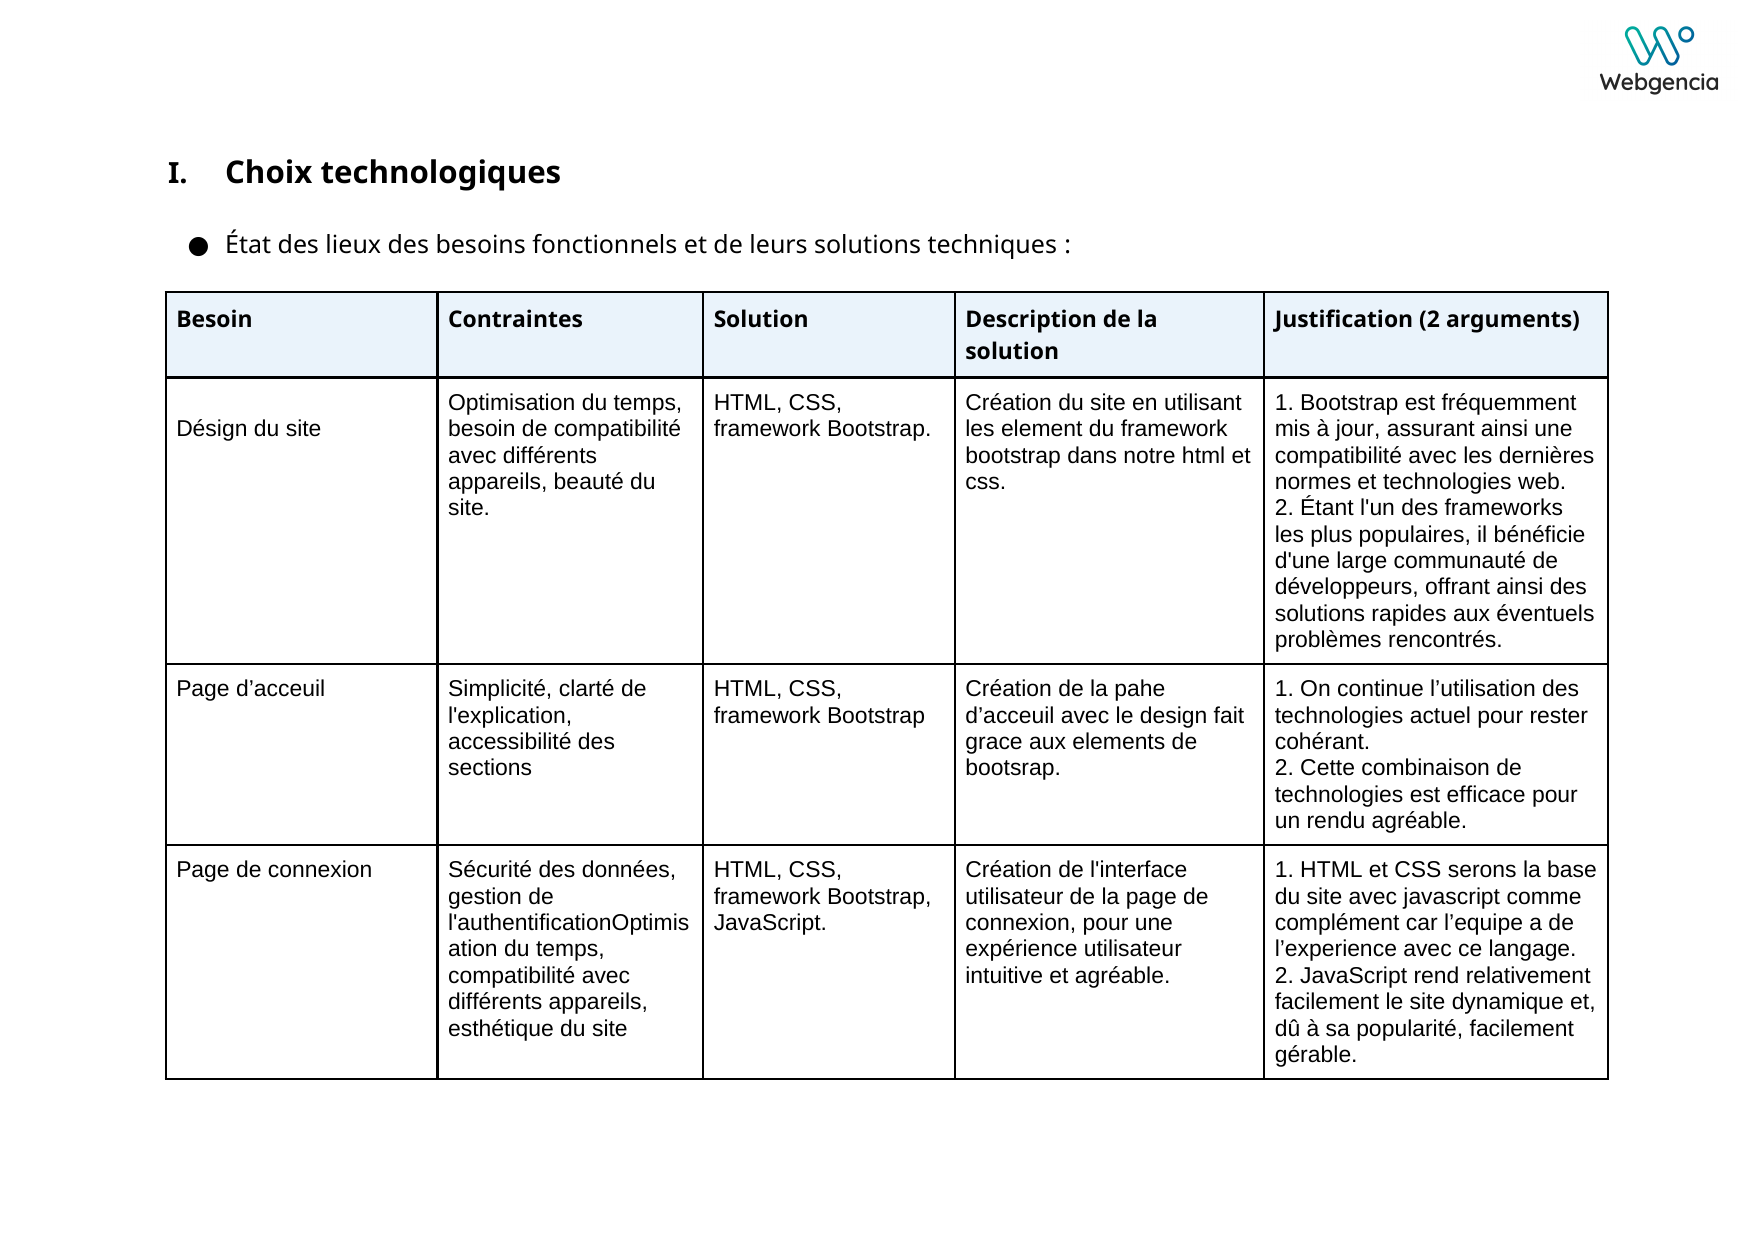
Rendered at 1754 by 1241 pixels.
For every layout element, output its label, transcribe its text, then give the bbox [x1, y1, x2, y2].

table_header Justification (2 arguments) [1265, 293, 1607, 376]
table_cell HTML, CSS, framework Bootstrap. [704, 379, 954, 663]
table_cell HTML, CSS, framework Bootstrap [704, 665, 954, 844]
table_cell Sécurité des données, gestion de l'authentificationOptimisation du temps, compatibilité avec différents appareils, esthétique du site [439, 846, 702, 1078]
picture [1580, 20, 1739, 101]
table_cell Page d’acceuil [167, 665, 436, 844]
table_cell HTML, CSS, framework Bootstrap, JavaScript. [704, 846, 954, 1078]
table_header Contraintes [439, 293, 702, 376]
table_cell Simplicité, clarté de l'explication, accessibilité des sections [439, 665, 702, 844]
table_header Besoin [167, 293, 436, 376]
table_cell Création de la pahe d’acceuil avec le design fait grace aux elements de bootsrap. [956, 665, 1263, 844]
table_cell Création de l'interface utilisateur de la page de connexion, pour une expérience utilisateur intuitive et agréable. [956, 846, 1263, 1078]
table_cell 1. Bootstrap est fréquemment mis à jour, assurant ainsi une compatibilité avec les dernières normes et technologies web. 2. Étant l'un des frameworks les plus populaires, il bénéficie d'une large communauté de développeurs, offrant ainsi des solutions rapides aux éventuels problèmes rencontrés. [1265, 379, 1607, 663]
list État des lieux des besoins fonctionnels et de leurs solutions techniques : [187, 227, 1604, 261]
table_header Solution [704, 293, 954, 376]
table_cell Création du site en utilisant les element du framework bootstrap dans notre html et css. [956, 379, 1263, 663]
subtitle Choix technologiques [187, 150, 1604, 193]
table_cell Désign du site [167, 379, 436, 663]
table_header Description de la solution [956, 293, 1263, 376]
table_cell Optimisation du temps, besoin de compatibilité avec différents appareils, beauté du site. [439, 379, 702, 663]
table_cell 1. On continue l’utilisation des technologies actuel pour rester cohérant. 2. Cette combinaison de technologies est efficace pour un rendu agréable. [1265, 665, 1607, 844]
table_cell Page de connexion [167, 846, 436, 1078]
table_cell 1. HTML et CSS serons la base du site avec javascript comme complément car l’equipe a de l’experience avec ce langage. 2. JavaScript rend relativement facilement le site dynamique et, dû à sa popularité, facilement gérable. [1265, 846, 1607, 1078]
